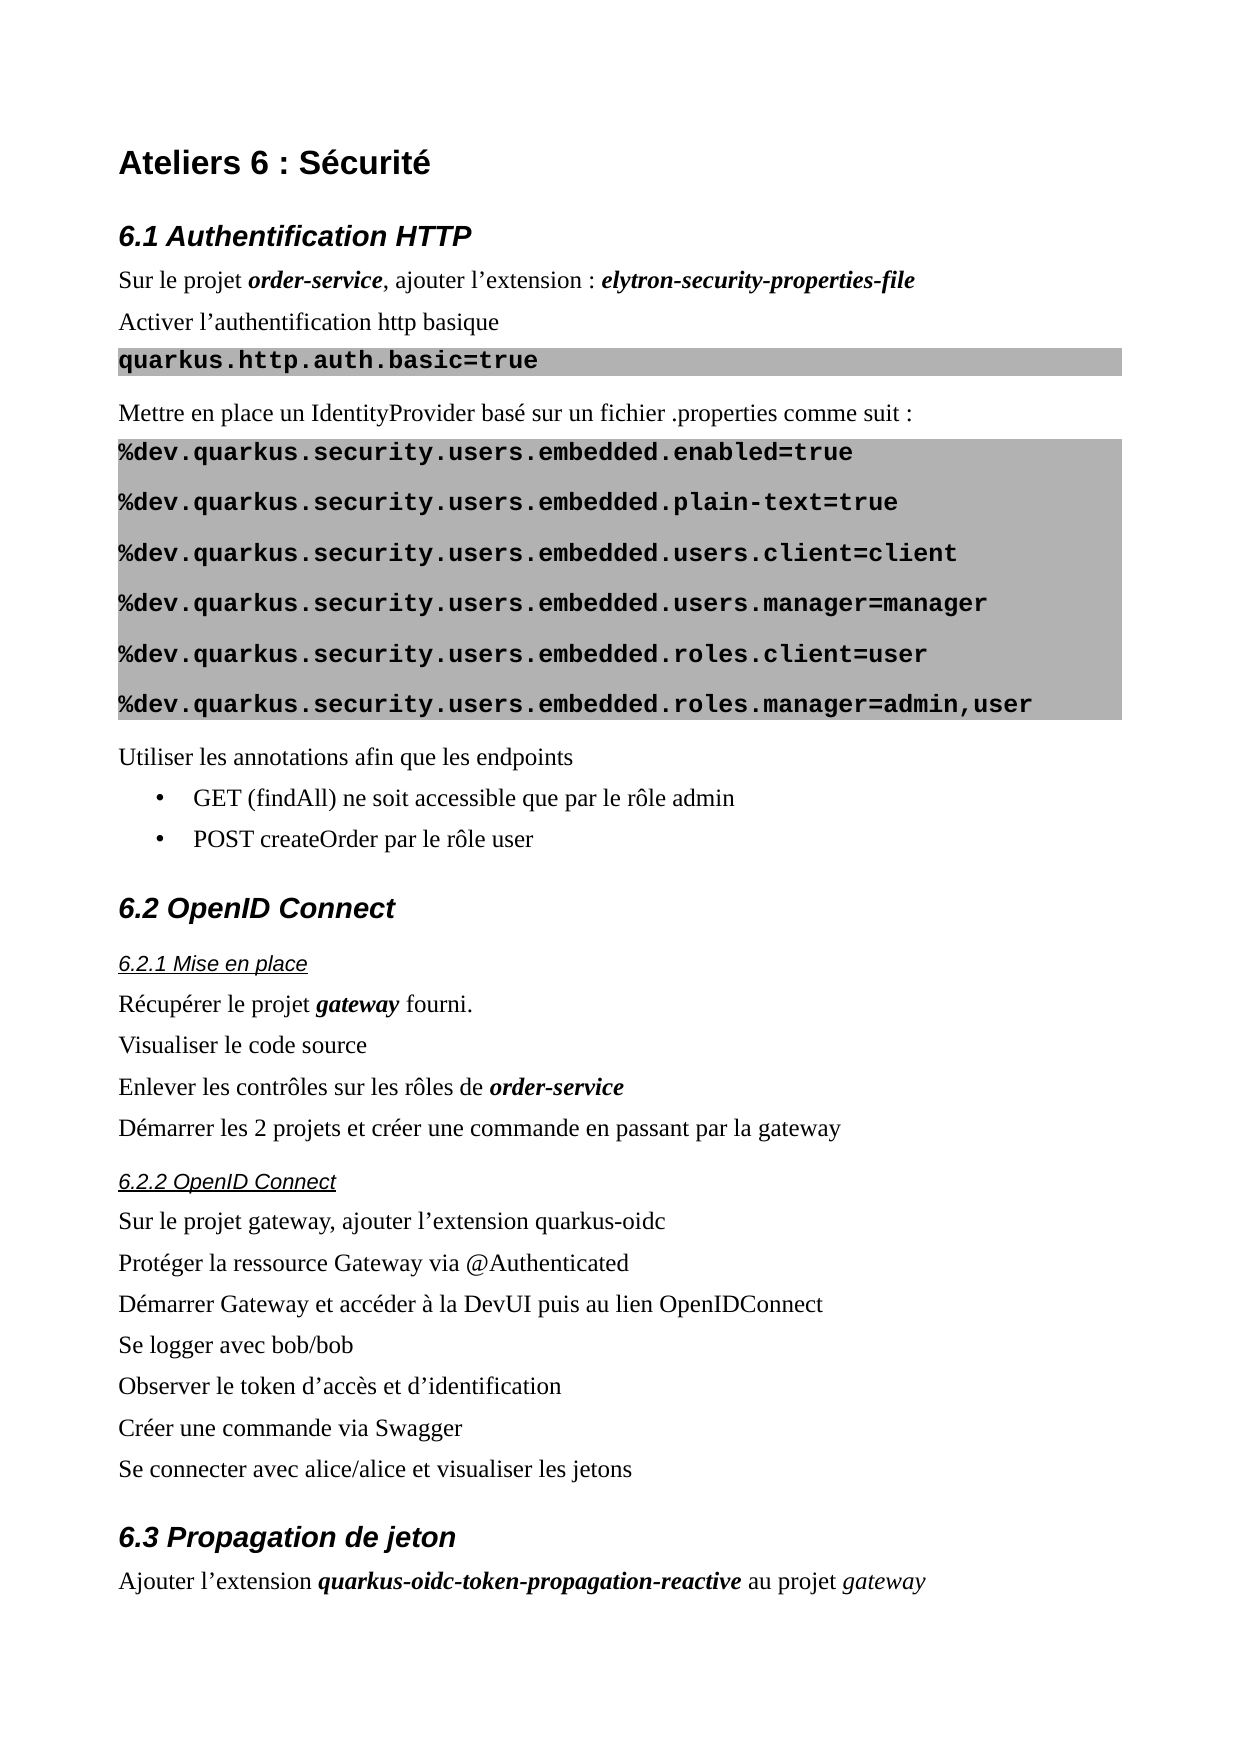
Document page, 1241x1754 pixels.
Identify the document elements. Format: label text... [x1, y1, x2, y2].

text %dev.quarkus.security.users.embedded.users.manager=manager [988, 591, 1122, 619]
text %dev.quarkus.security.users.embedded.roles.manager=admin,user [1033, 692, 1122, 720]
text %dev.quarkus.security.users.embedded.users.client=client [958, 540, 1122, 569]
text Utiliser les annotations afin que les endpoints [118, 742, 1122, 771]
text Enlever les contrôles sur les rôles de order-service [118, 1072, 1122, 1100]
subtitle Ateliers 6 : Sécurité [118, 143, 1122, 182]
text Se logger avec bob/bob [118, 1330, 1122, 1359]
text Activer l’authentification http basique [118, 307, 1122, 335]
text Créer une commande via Swagger [118, 1413, 1122, 1441]
subtitle 6.2 OpenID Connect [118, 891, 1122, 924]
subtitle 6.2.1 Mise en place [118, 951, 1122, 977]
list POST createOrder par le rôle user [156, 824, 1122, 853]
text Mettre en place un IdentityProvider basé sur un fichier .properties comme suit : [118, 398, 1122, 427]
text Protéger la ressource Gateway via @Authenticated [118, 1248, 1122, 1276]
text %dev.quarkus.security.users.embedded.plain-text=true [898, 490, 1122, 518]
subtitle 6.2.2 OpenID Connect [118, 1169, 1122, 1194]
text Récupérer le projet gateway fourni. [118, 989, 1122, 1018]
subtitle 6.1 Authentification HTTP [118, 219, 1122, 253]
subtitle 6.3 Propagation de jeton [118, 1520, 1122, 1554]
text quarkus.http.auth.basic=true [538, 348, 1122, 376]
text Ajouter l’extension quarkus-oidc-token-propagation-reactive au projet gateway [118, 1566, 1122, 1595]
text Observer le token d’accès et d’identification [118, 1371, 1122, 1400]
text %dev.quarkus.security.users.embedded.roles.client=user [928, 641, 1122, 669]
text Démarrer Gateway et accéder à la DevUI puis au lien OpenIDConnect [118, 1289, 1122, 1318]
text Sur le projet order-service, ajouter l’extension : elytron-security-properties-file [118, 265, 1122, 294]
text Se connecter avec alice/alice et visualiser les jetons [118, 1454, 1122, 1483]
text Sur le projet gateway, ajouter l’extension quarkus-oidc [118, 1206, 1122, 1235]
text Démarrer les 2 projets et créer une commande en passant par la gateway [118, 1113, 1122, 1142]
text %dev.quarkus.security.users.embedded.enabled=true [118, 439, 1122, 468]
list GET (findAll) ne soit accessible que par le rôle admin [156, 783, 1122, 812]
text Visualiser le code source [118, 1030, 1122, 1059]
